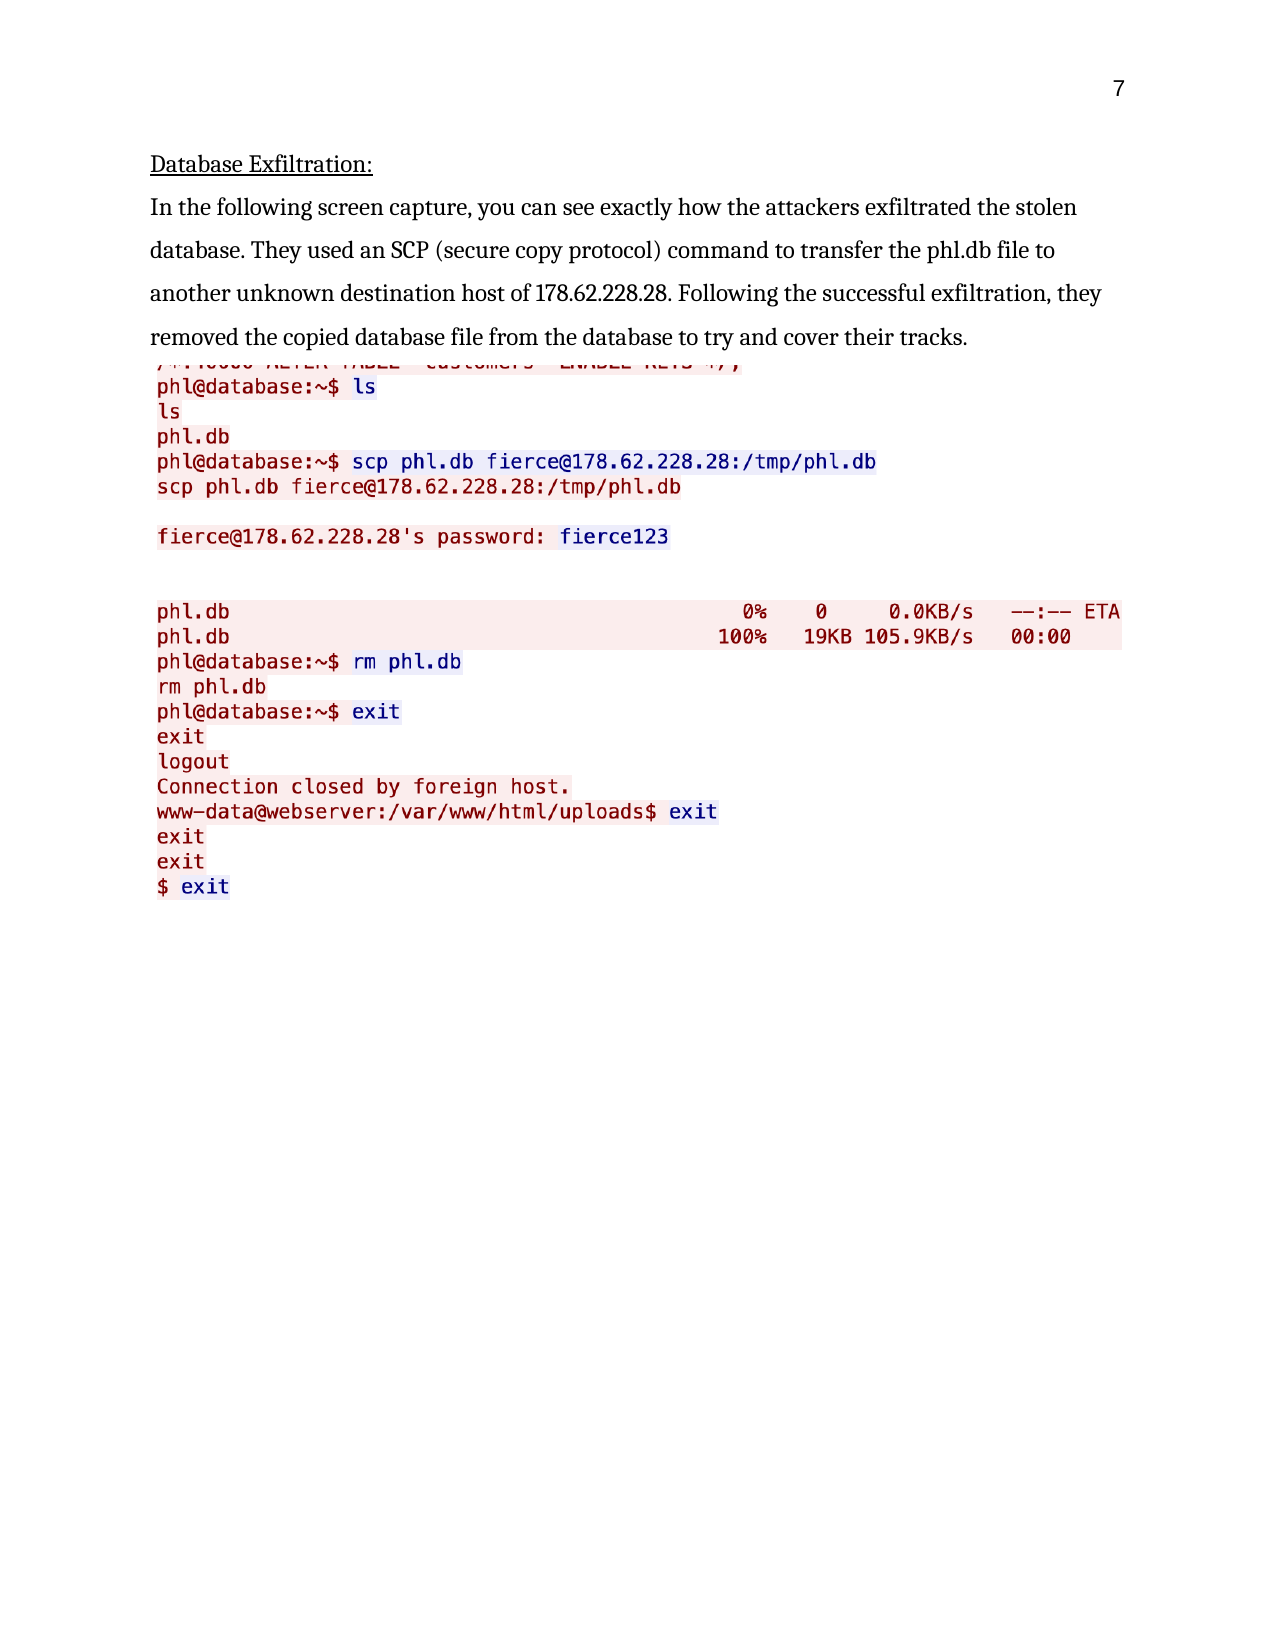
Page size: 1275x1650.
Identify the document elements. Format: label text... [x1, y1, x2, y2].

text Database Exfiltration: [150, 150, 1125, 179]
picture [150, 365, 1125, 904]
text In the following screen capture, you can see exactly how the attackers exfiltrated the stolen database. They used an SCP (secure copy protocol) command to transfer the phl.db file to another unknown destination host of 178.62.228.28. Following the successful exfiltration, they removed the copied database file from the database to try and cover their tracks. [150, 193, 1125, 351]
